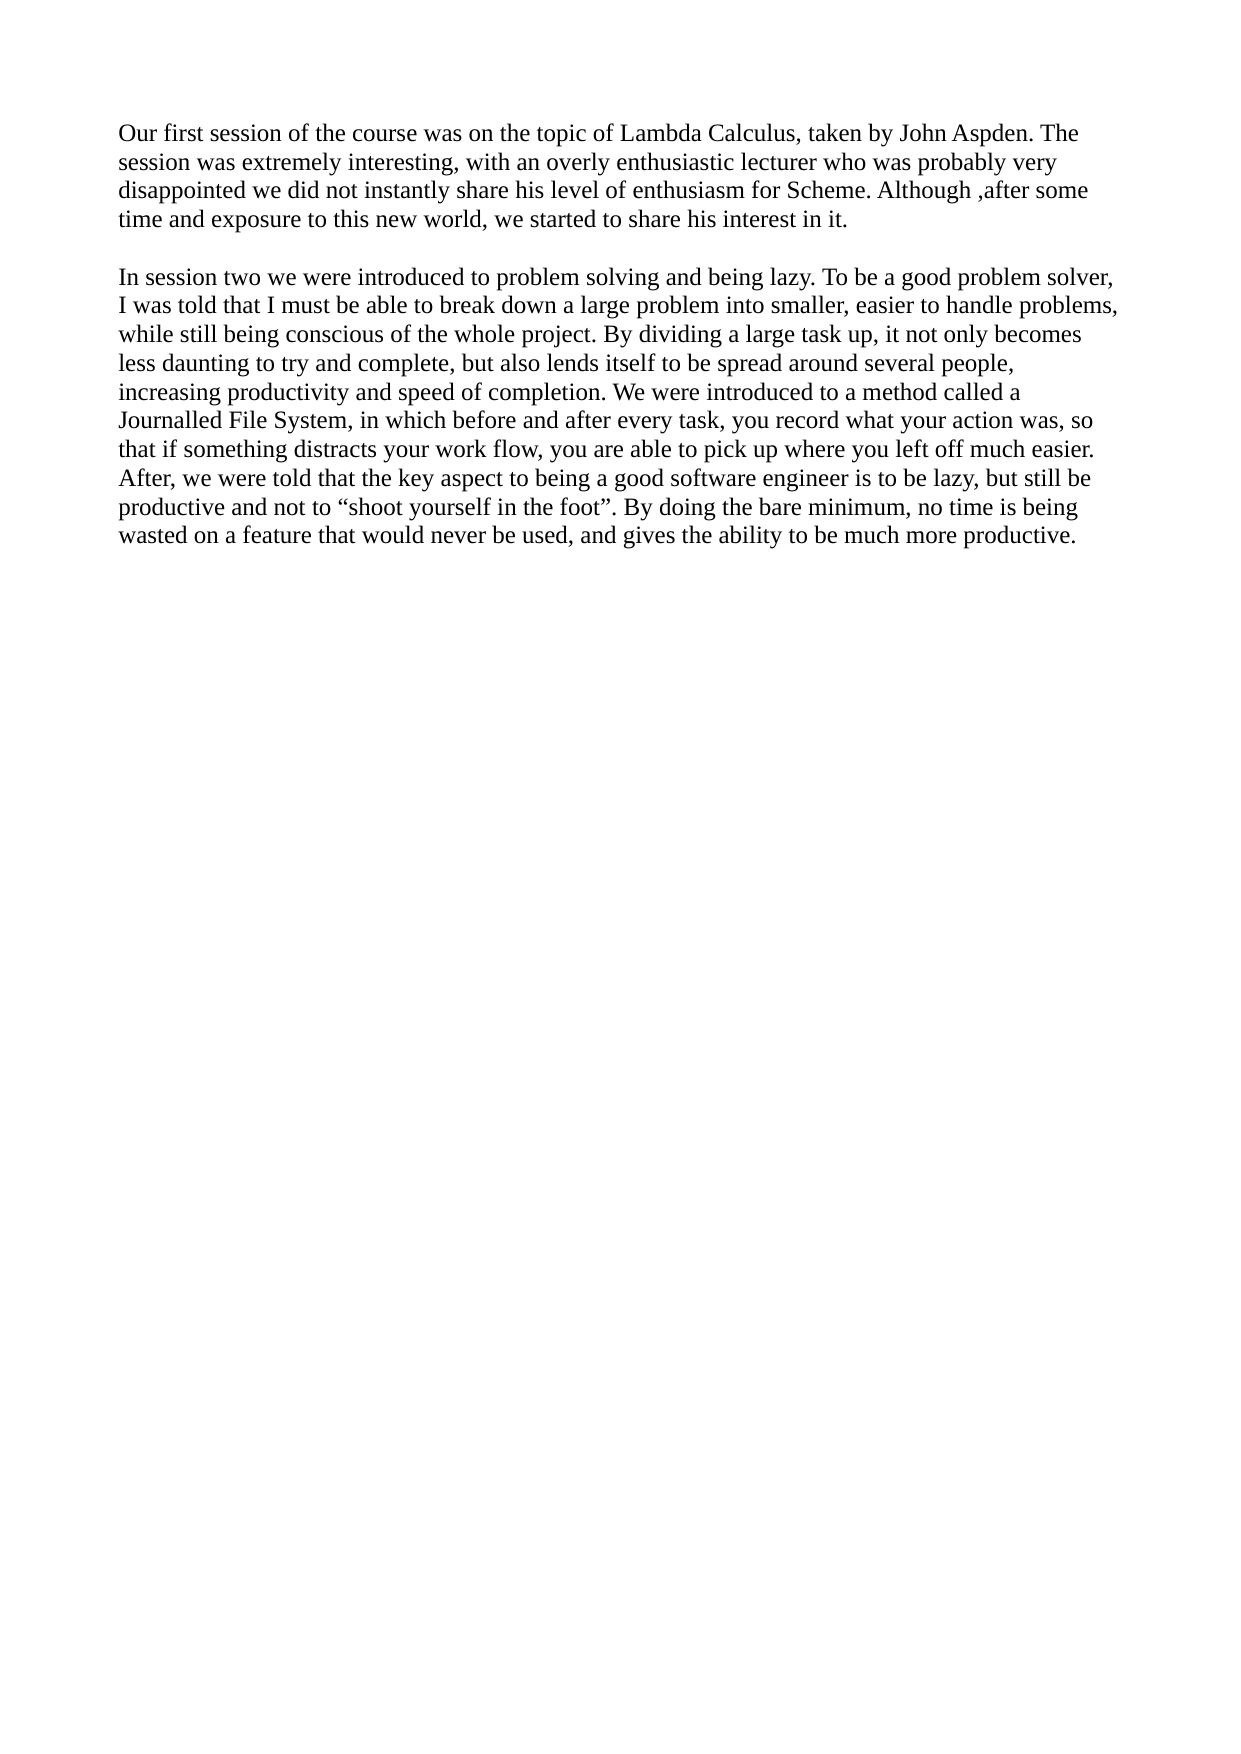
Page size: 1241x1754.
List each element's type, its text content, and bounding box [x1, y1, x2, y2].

text In session two we were introduced to problem solving and being lazy. To be a good problem solver, I was told that I must be able to break down a large problem into smaller, easier to handle problems, while still being conscious of the whole project. By dividing a large task up, it not only becomes less daunting to try and complete, but also lends itself to be spread around several people, increasing productivity and speed of completion. We were introduced to a method called a Journalled File System, in which before and after every task, you record what your action was, so that if something distracts your work flow, you are able to pick up where you left off much easier. After, we were told that the key aspect to being a good software engineer is to be lazy, but still be productive and not to “shoot yourself in the foot”. By doing the bare minimum, no time is being wasted on a feature that would never be used, and gives the ability to be much more productive. [118, 262, 1122, 549]
text Our first session of the course was on the topic of Lambda Calculus, taken by John Aspden. The session was extremely interesting, with an overly enthusiastic lecturer who was probably very disappointed we did not instantly share his level of enthusiasm for Scheme. Although ,after some time and exposure to this new world, we started to share his interest in it. [118, 118, 1122, 233]
